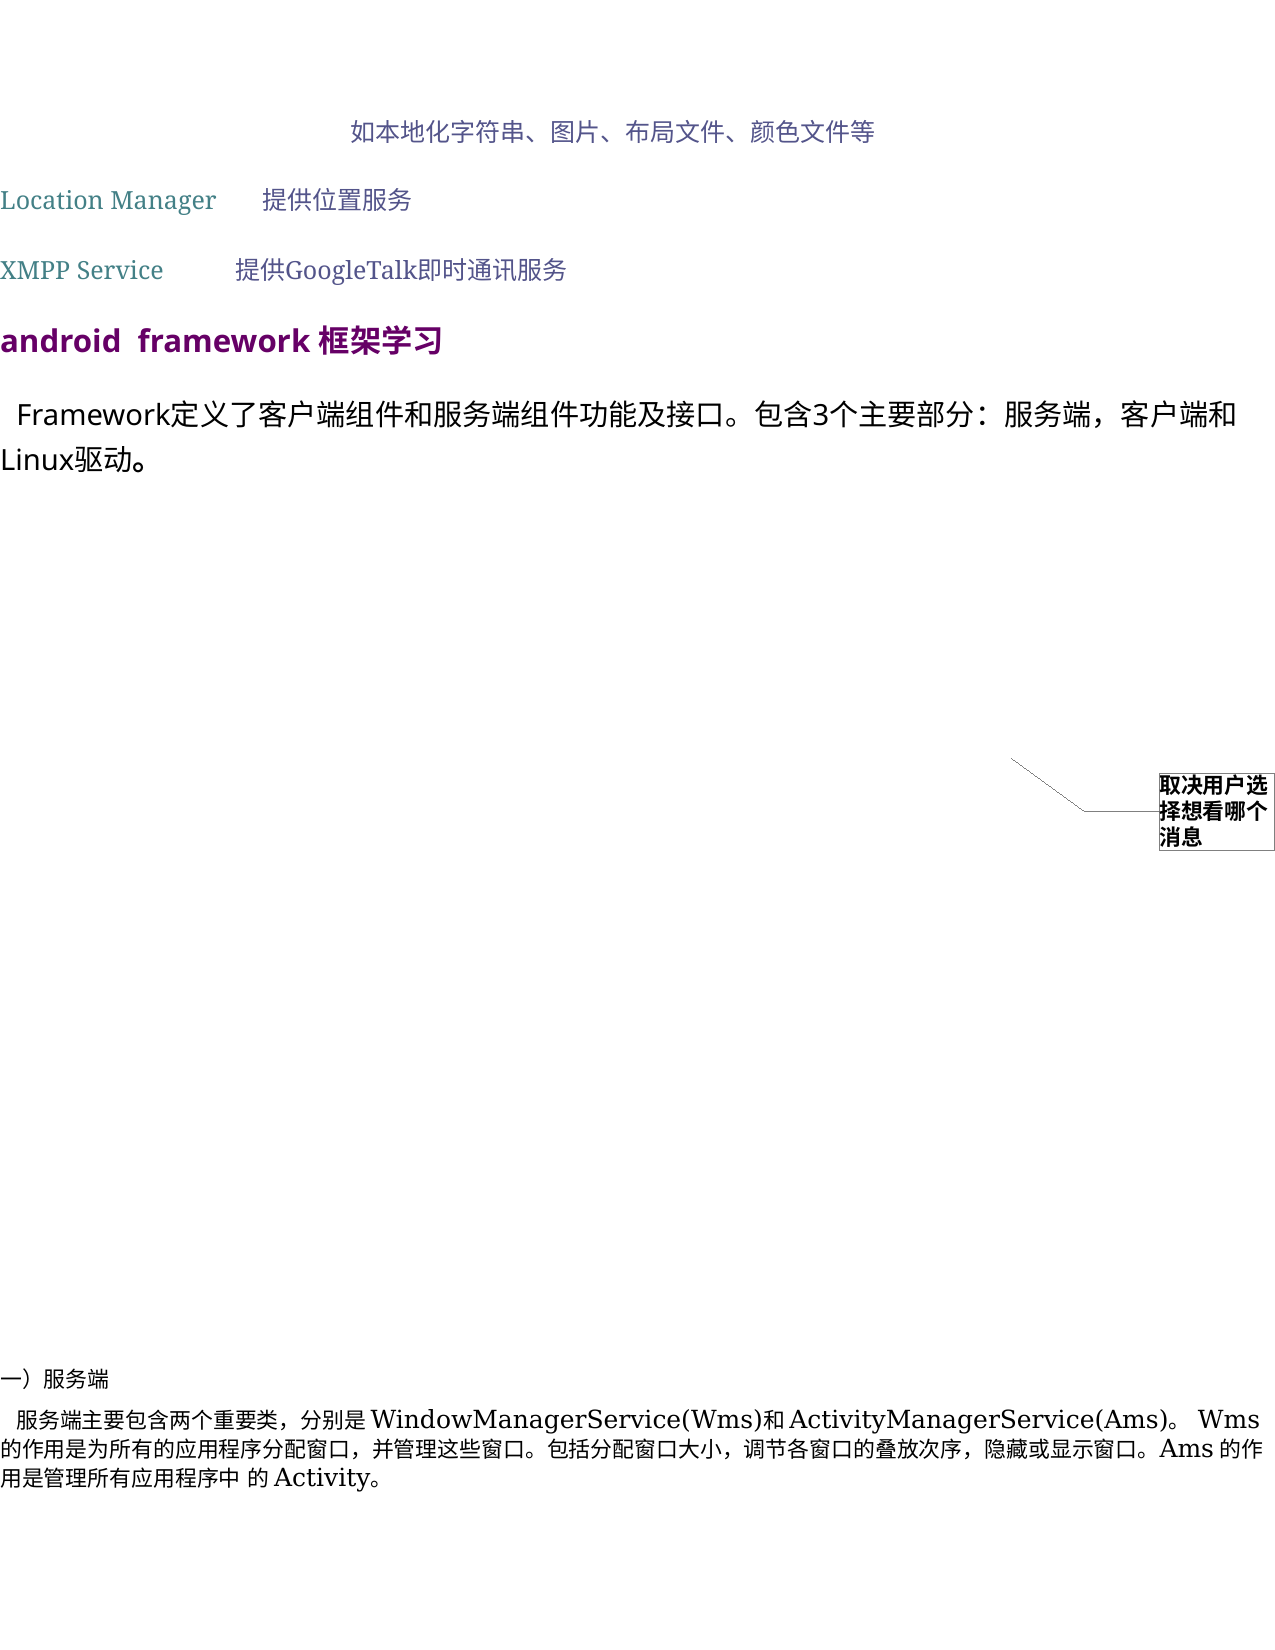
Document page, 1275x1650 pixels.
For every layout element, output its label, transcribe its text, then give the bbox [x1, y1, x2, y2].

text 一）服务端 [0, 1367, 1275, 1393]
text Framework定义了客户端组件和服务端组件功能及接口。包含3个主要部分：服务端，客户端和Linux驱动。 [0, 391, 1275, 479]
text 服务端主要包含两个重要类，分别是WindowManagerService(Wms)和ActivityManagerService(Ams)。 Wms的作用是为所有的应用程序分配窗口，并管理这些窗口。包括分配窗口大小，调节各窗口的叠放次序，隐藏或显示窗口。Ams的作用是管理所有应用程序中 的Activity。 [0, 1405, 1275, 1493]
text Location Manager 提供位置服务 [0, 183, 1275, 217]
text 如本地化字符串、图片、布局文件、颜色文件等 [0, 118, 1275, 147]
text android framework 框架学习 [0, 316, 1275, 362]
text XMPP Service 提供GoogleTalk即时通讯服务 [0, 253, 1275, 287]
